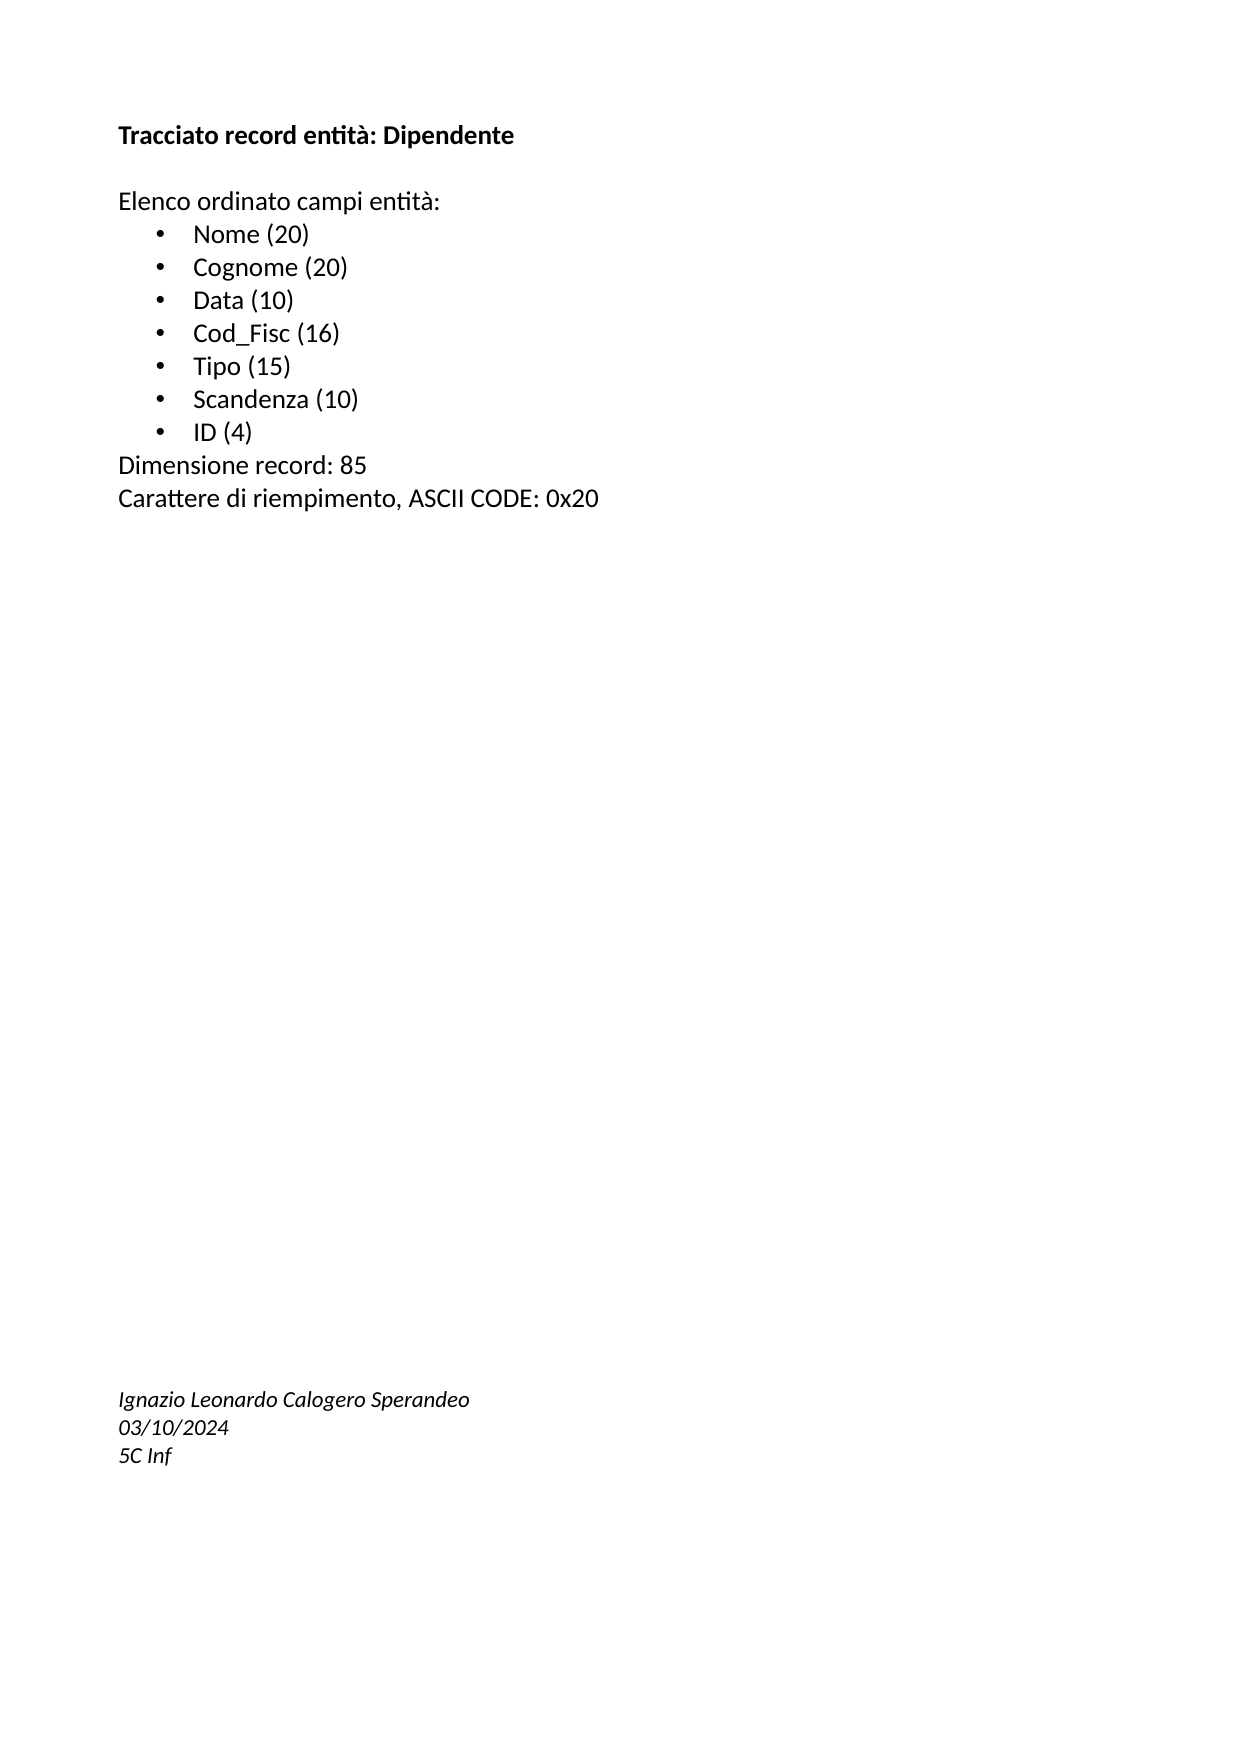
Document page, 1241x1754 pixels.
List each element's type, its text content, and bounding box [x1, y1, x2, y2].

text 03/10/2024 [118, 1413, 1122, 1441]
text Carattere di riempimento, ASCII CODE: 0x20 [118, 481, 1122, 514]
list Cognome (20) [156, 250, 1122, 283]
text Elenco ordinato campi entità: [118, 184, 1122, 217]
text 5C Inf [118, 1441, 1122, 1469]
text Ignazio Leonardo Calogero Sperandeo [118, 1385, 1122, 1413]
text Tracciato record entità: Dipendente [118, 118, 1122, 151]
list Cod_Fisc (16) [156, 316, 1122, 349]
list Scandenza (10) [156, 382, 1122, 415]
list ID (4) [156, 415, 1122, 448]
list Tipo (15) [156, 349, 1122, 382]
list Nome (20) [156, 217, 1122, 250]
list Data (10) [156, 283, 1122, 316]
text Dimensione record: 85 [118, 448, 1122, 481]
